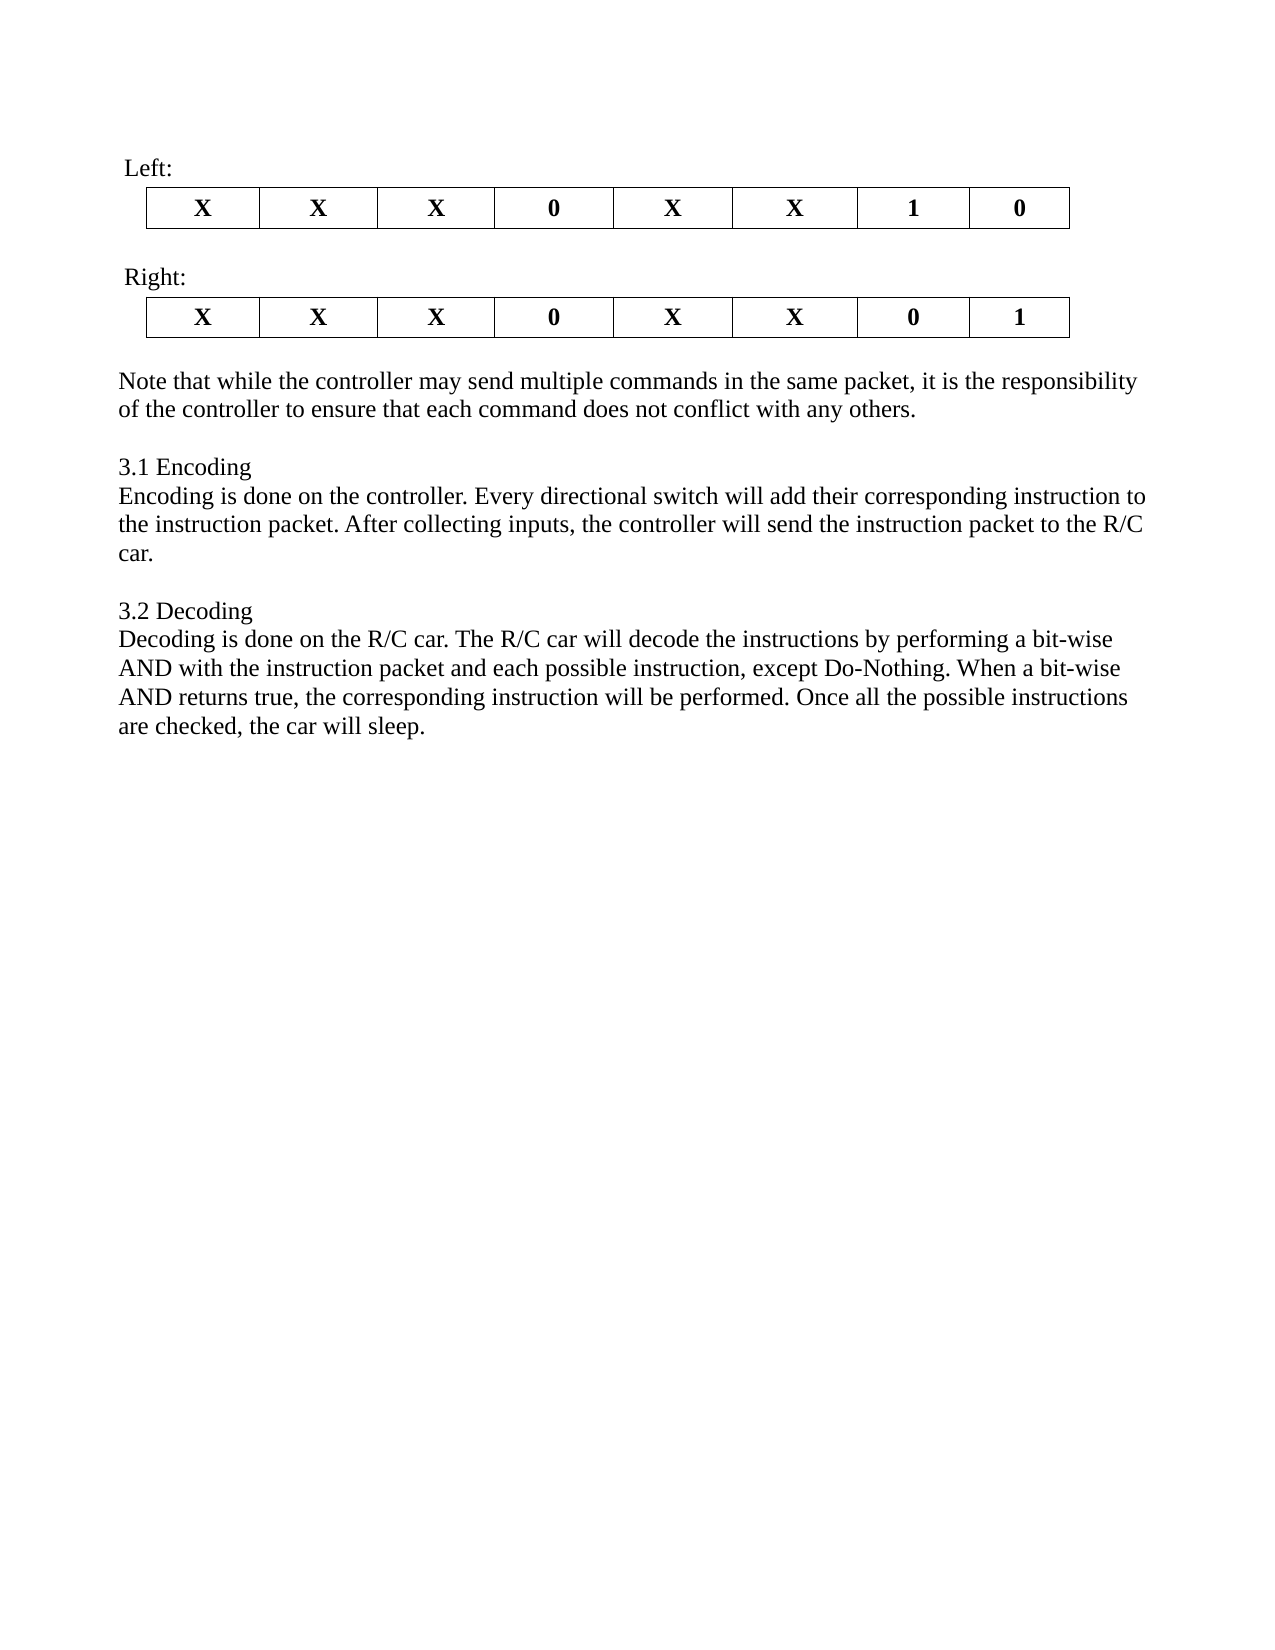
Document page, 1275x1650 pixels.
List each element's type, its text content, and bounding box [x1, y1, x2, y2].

table_cell 0 [970, 188, 1069, 227]
table_cell X [614, 298, 732, 337]
table_cell X [733, 298, 857, 337]
table_cell X [260, 298, 377, 337]
text 3.2 Decoding [118, 596, 1157, 624]
table_cell 1 [970, 298, 1069, 337]
text 3.1 Encoding [118, 452, 1157, 481]
table_cell 1 [858, 188, 969, 227]
table_cell X [733, 188, 857, 227]
table_cell X [147, 298, 259, 337]
text Encoding is done on the controller. Every directional switch will add their corresponding instruction to the instruction packet. After collecting inputs, the controller will send the instruction packet to the R/C car. [118, 481, 1157, 567]
table_cell Left: [118, 118, 1112, 187]
table_cell 0 [495, 298, 613, 337]
table_cell X [614, 188, 732, 227]
text Decoding is done on the R/C car. The R/C car will decode the instructions by performing a bit-wise AND with the instruction packet and each possible instruction, except Do-Nothing. When a bit-wise AND returns true, the corresponding instruction will be performed. Once all the possible instructions are checked, the car will sleep. [118, 624, 1157, 739]
table_cell [118, 187, 146, 227]
table_cell 0 [495, 188, 613, 227]
table_cell 0 [858, 298, 969, 337]
table_cell Right: [118, 228, 1112, 297]
table_cell X [147, 188, 259, 227]
table_cell X [260, 188, 377, 227]
text Note that while the controller may send multiple commands in the same packet, it is the responsibility of the controller to ensure that each command does not conflict with any others. [118, 366, 1157, 423]
table_cell X [378, 298, 494, 337]
table_cell [1070, 187, 1112, 227]
table_cell [1070, 297, 1112, 337]
table_cell X [378, 188, 494, 227]
table_cell [118, 297, 146, 337]
